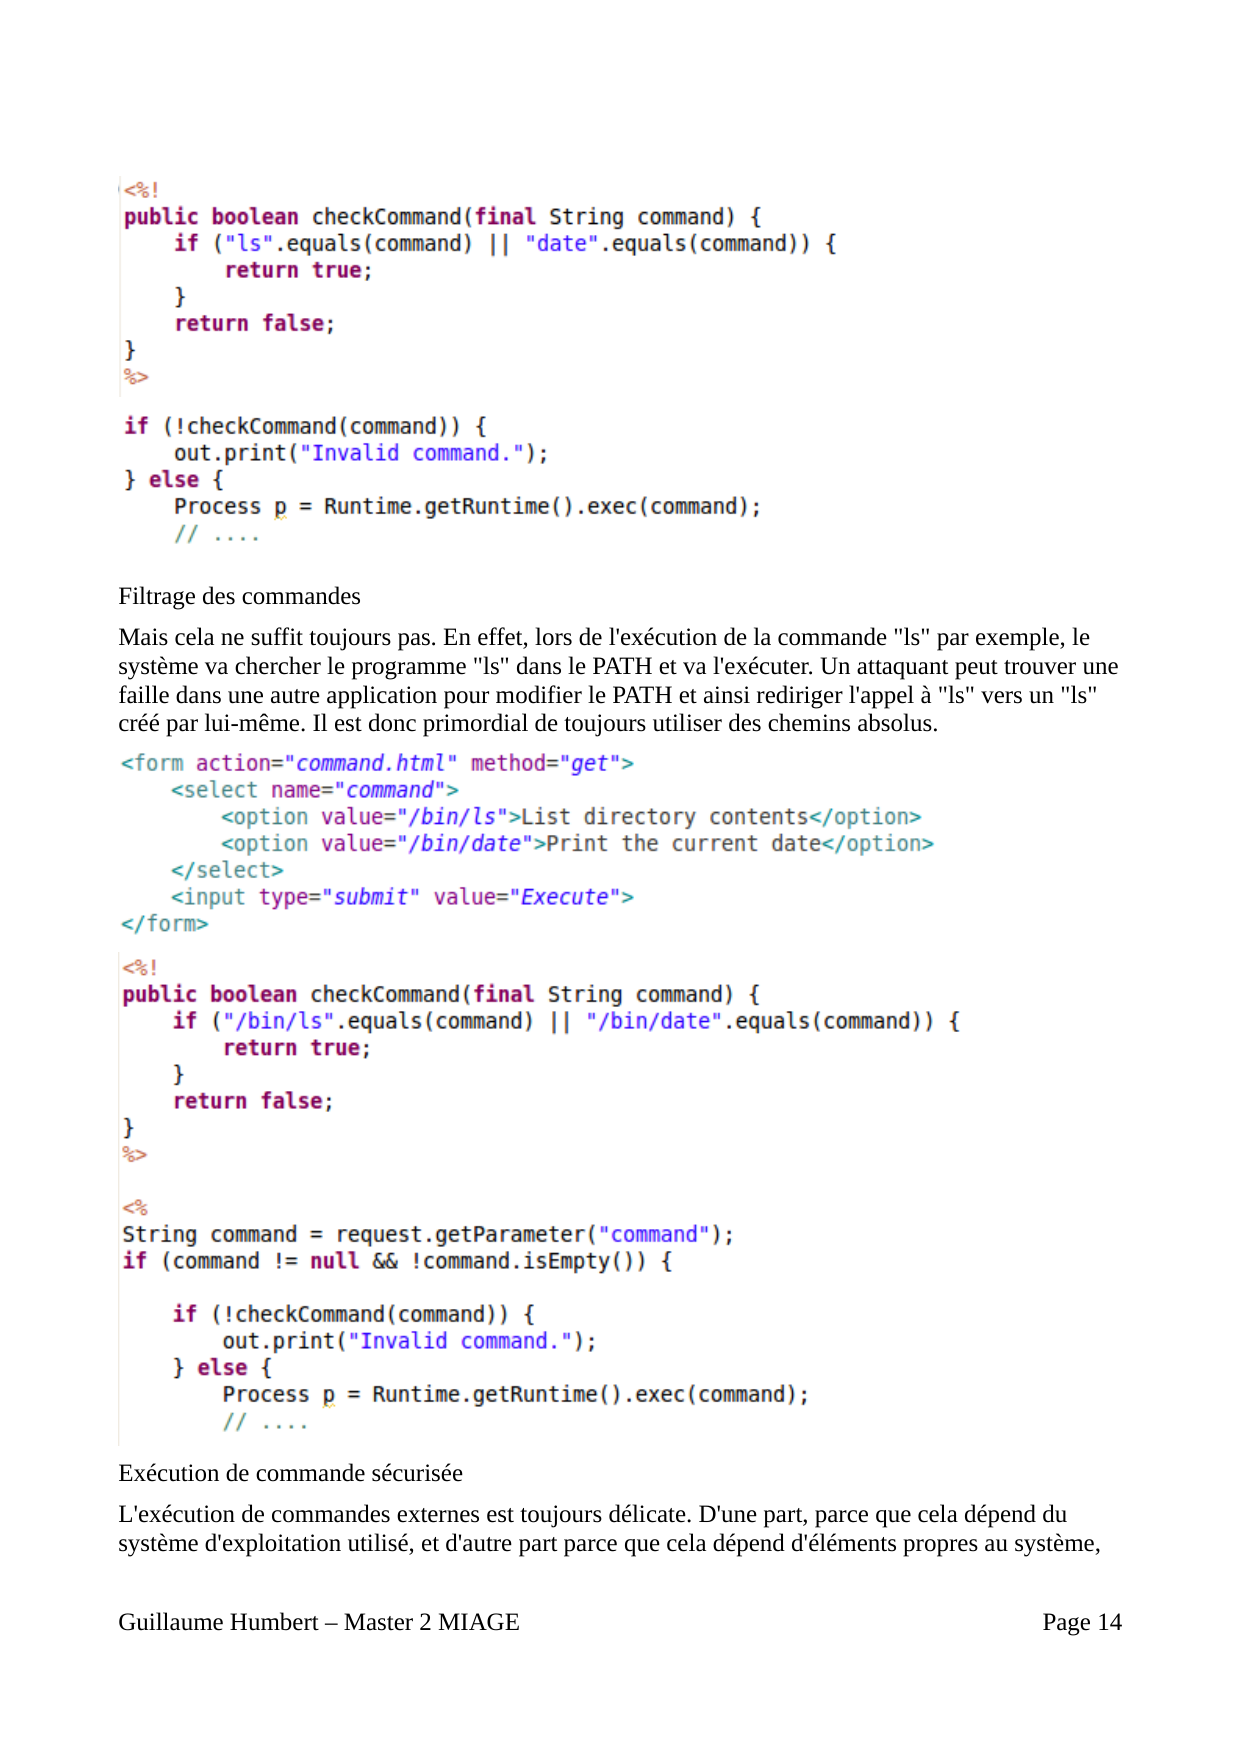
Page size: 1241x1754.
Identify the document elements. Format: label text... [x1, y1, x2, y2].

picture [118, 749, 942, 941]
picture [118, 176, 842, 397]
picture [118, 409, 765, 569]
picture [118, 952, 964, 1446]
text Mais cela ne suffit toujours pas. En effet, lors de l'exécution de la commande "ls" par exemple, le système va chercher le programme "ls" dans le PATH et va l'exécuter. Un attaquant peut trouver une faille dans une autre application pour modifier le PATH et ainsi rediriger l'appel à "ls" vers un "ls" créé par lui-même. Il est donc primordial de toujours utiliser des chemins absolus. [118, 622, 1122, 737]
text Exécution de commande sécurisée [118, 1458, 1122, 1486]
text Filtrage des commandes [118, 581, 1122, 610]
text L'exécution de commandes externes est toujours délicate. D'une part, parce que cela dépend du système d'exploitation utilisé, et d'autre part parce que cela dépend d'éléments propres au système, [118, 1499, 1122, 1556]
